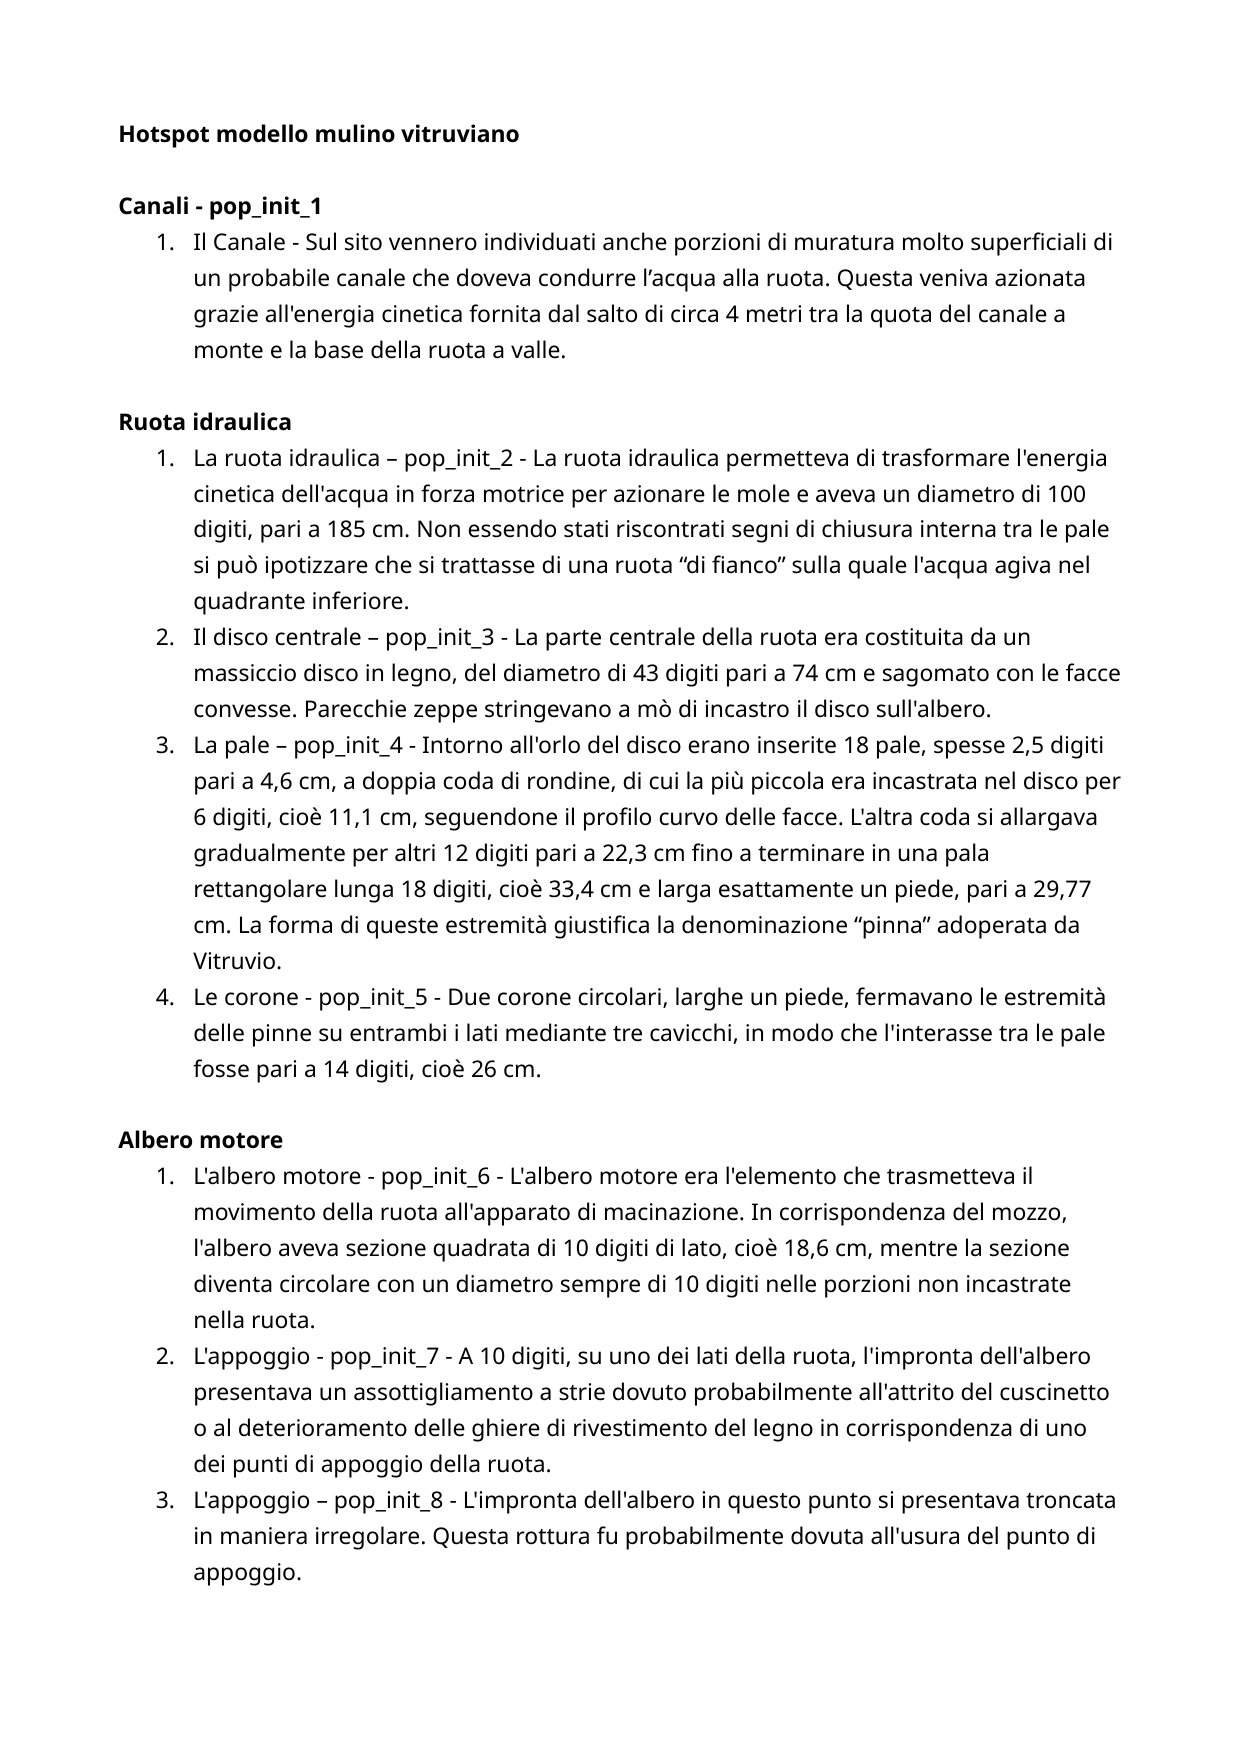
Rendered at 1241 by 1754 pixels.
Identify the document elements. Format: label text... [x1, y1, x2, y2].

text Hotspot modello mulino vitruviano [118, 118, 1122, 149]
list Il disco centrale – pop_init_3 - La parte centrale della ruota era costituita da un massiccio disco in legno, del diametro di 43 digiti pari a 74 cm e sagomato con le facce convesse. Parecchie zeppe stringevano a mò di incastro il disco sull'albero. [156, 621, 1122, 724]
list La pale – pop_init_4 - Intorno all'orlo del disco erano inserite 18 pale, spesse 2,5 digiti pari a 4,6 cm, a doppia coda di rondine, di cui la più piccola era incastrata nel disco per 6 digiti, cioè 11,1 cm, seguendone il profilo curvo delle facce. L'altra coda si allargava gradualmente per altri 12 digiti pari a 22,3 cm fino a terminare in una pala rettangolare lunga 18 digiti, cioè 33,4 cm e larga esattamente un piede, pari a 29,77 cm. La forma di queste estremità giustifica la denominazione “pinna” adoperata da Vitruvio. [156, 729, 1122, 976]
list La ruota idraulica – pop_init_2 - La ruota idraulica permetteva di trasformare l'energia cinetica dell'acqua in forza motrice per azionare le mole e aveva un diametro di 100 digiti, pari a 185 cm. Non essendo stati riscontrati segni di chiusura interna tra le pale si può ipotizzare che si trattasse di una ruota “di fianco” sulla quale l'acqua agiva nel quadrante inferiore. [156, 442, 1122, 617]
text Canali - pop_init_1 [118, 190, 1122, 221]
list Le corone - pop_init_5 - Due corone circolari, larghe un piede, fermavano le estremità delle pinne su entrambi i lati mediante tre cavicchi, in modo che l'interasse tra le pale fosse pari a 14 digiti, cioè 26 cm. [156, 981, 1122, 1084]
text Albero motore [118, 1124, 1122, 1156]
text Ruota idraulica [118, 406, 1122, 437]
list L'appoggio - pop_init_7 - A 10 digiti, su uno dei lati della ruota, l'impronta dell'albero presentava un assottigliamento a strie dovuto probabilmente all'attrito del cuscinetto o al deterioramento delle ghiere di rivestimento del legno in corrispondenza di uno dei punti di appoggio della ruota. [156, 1340, 1122, 1479]
list L'appoggio – pop_init_8 - L'impronta dell'albero in questo punto si presentava troncata in maniera irregolare. Questa rottura fu probabilmente dovuta all'usura del punto di appoggio. [156, 1484, 1122, 1587]
list L'albero motore - pop_init_6 - L'albero motore era l'elemento che trasmetteva il movimento della ruota all'apparato di macinazione. In corrispondenza del mozzo, l'albero aveva sezione quadrata di 10 digiti di lato, cioè 18,6 cm, mentre la sezione diventa circolare con un diametro sempre di 10 digiti nelle porzioni non incastrate nella ruota. [156, 1160, 1122, 1335]
list Il Canale - Sul sito vennero individuati anche porzioni di muratura molto superficiali di un probabile canale che doveva condurre l’acqua alla ruota. Questa veniva azionata grazie all'energia cinetica fornita dal salto di circa 4 metri tra la quota del canale a monte e la base della ruota a valle. [156, 226, 1122, 365]
